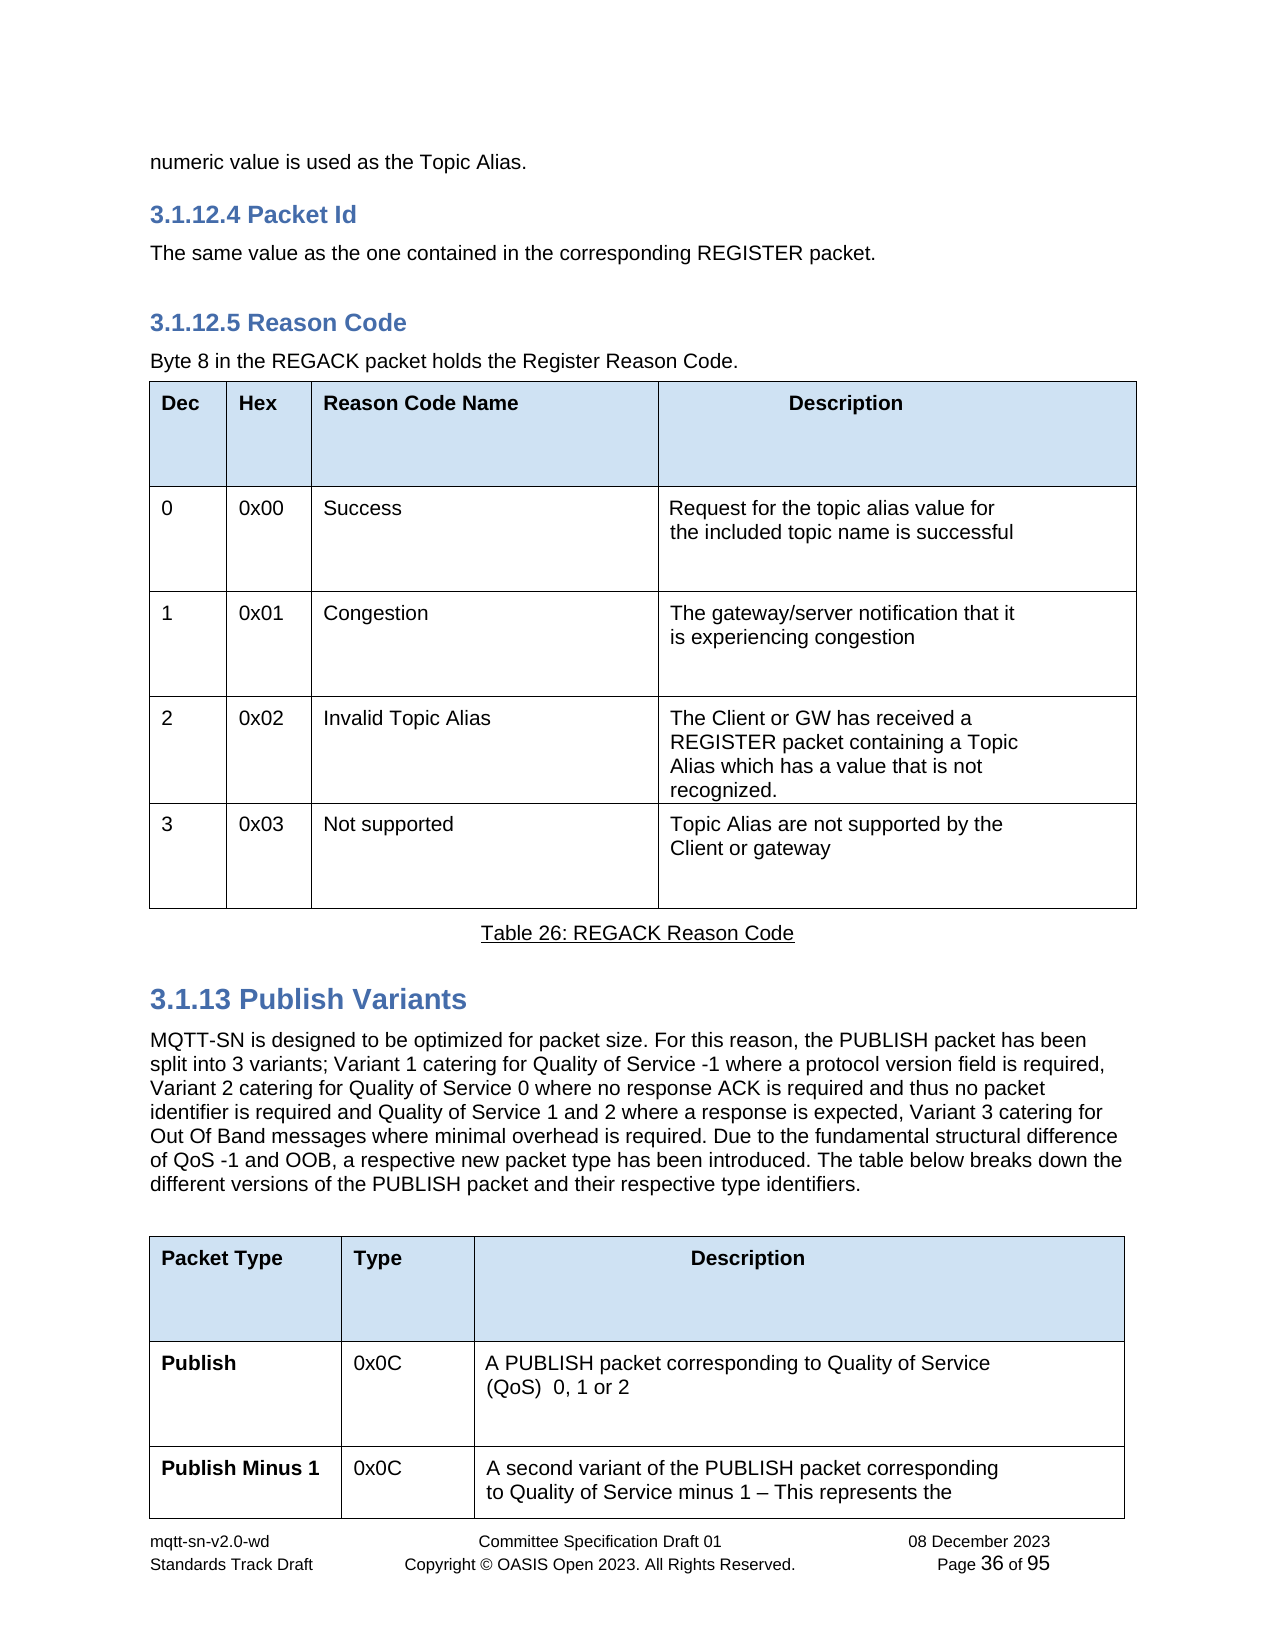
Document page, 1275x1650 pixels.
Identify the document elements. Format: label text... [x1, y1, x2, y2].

table_header Description [659, 382, 1136, 486]
table_header Hex [227, 382, 311, 486]
table_header Packet Type [150, 1237, 341, 1341]
table_cell The Client or GW has received a REGISTER packet containing a Topic Alias which has a value that is not recognized. [659, 697, 1136, 802]
table_header Reason Code Name [312, 382, 658, 486]
text Byte 8 in the REGACK packet holds the Register Reason Code. [150, 349, 1125, 373]
table_cell 2 [150, 697, 226, 802]
table_cell Not supported [312, 804, 658, 907]
subtitle 3.1.12.5 Reason Code [150, 308, 1124, 336]
subtitle 3.1.13 Publish Variants [150, 982, 1125, 1015]
table_cell A second variant of the PUBLISH packet corresponding to Quality of Service minus 1 – This represents the [475, 1447, 1124, 1518]
table_header Type [342, 1237, 474, 1341]
table_cell 0x03 [227, 804, 311, 907]
table_cell Topic Alias are not supported by the Client or gateway [659, 804, 1136, 907]
table_cell 0 [150, 487, 226, 591]
table_cell A PUBLISH packet corresponding to Quality of Service (QoS) 0, 1 or 2 [475, 1342, 1124, 1446]
table_cell 0x02 [227, 697, 311, 802]
table_header Description [475, 1237, 1124, 1341]
table_cell 0x0C [342, 1447, 474, 1518]
table_cell Publish Minus 1 [150, 1447, 341, 1518]
table_header Dec [150, 382, 226, 486]
table_cell Publish [150, 1342, 341, 1446]
table_cell Success [312, 487, 658, 591]
subtitle 3.1.12.4 Packet Id [150, 199, 1124, 228]
text Table 26: REGACK Reason Code [150, 921, 1125, 945]
table_cell Request for the topic alias value for the included topic name is successful [659, 487, 1136, 591]
table_cell Invalid Topic Alias [312, 697, 658, 802]
table_cell The gateway/server notification that it is experiencing congestion [659, 592, 1136, 696]
table_cell 0x0C [342, 1342, 474, 1446]
table_cell 0x01 [227, 592, 311, 696]
text The same value as the one contained in the corresponding REGISTER packet. [150, 241, 1124, 265]
table_cell 0x00 [227, 487, 311, 591]
table_cell Congestion [312, 592, 658, 696]
text numeric value is used as the Topic Alias. [150, 150, 1124, 174]
table_cell 1 [150, 592, 226, 696]
table_cell 3 [150, 804, 226, 907]
text MQTT-SN is designed to be optimized for packet size. For this reason, the PUBLISH packet has been split into 3 variants; Variant 1 catering for Quality of Service -1 where a protocol version field is required, Variant 2 catering for Quality of Service 0 where no response ACK is required and thus no packet identifier is required and Quality of Service 1 and 2 where a response is expected, Variant 3 catering for Out Of Band messages where minimal overhead is required. Due to the fundamental structural difference of QoS -1 and OOB, a respective new packet type has been introduced. The table below breaks down the different versions of the PUBLISH packet and their respective type identifiers. [150, 1028, 1125, 1196]
